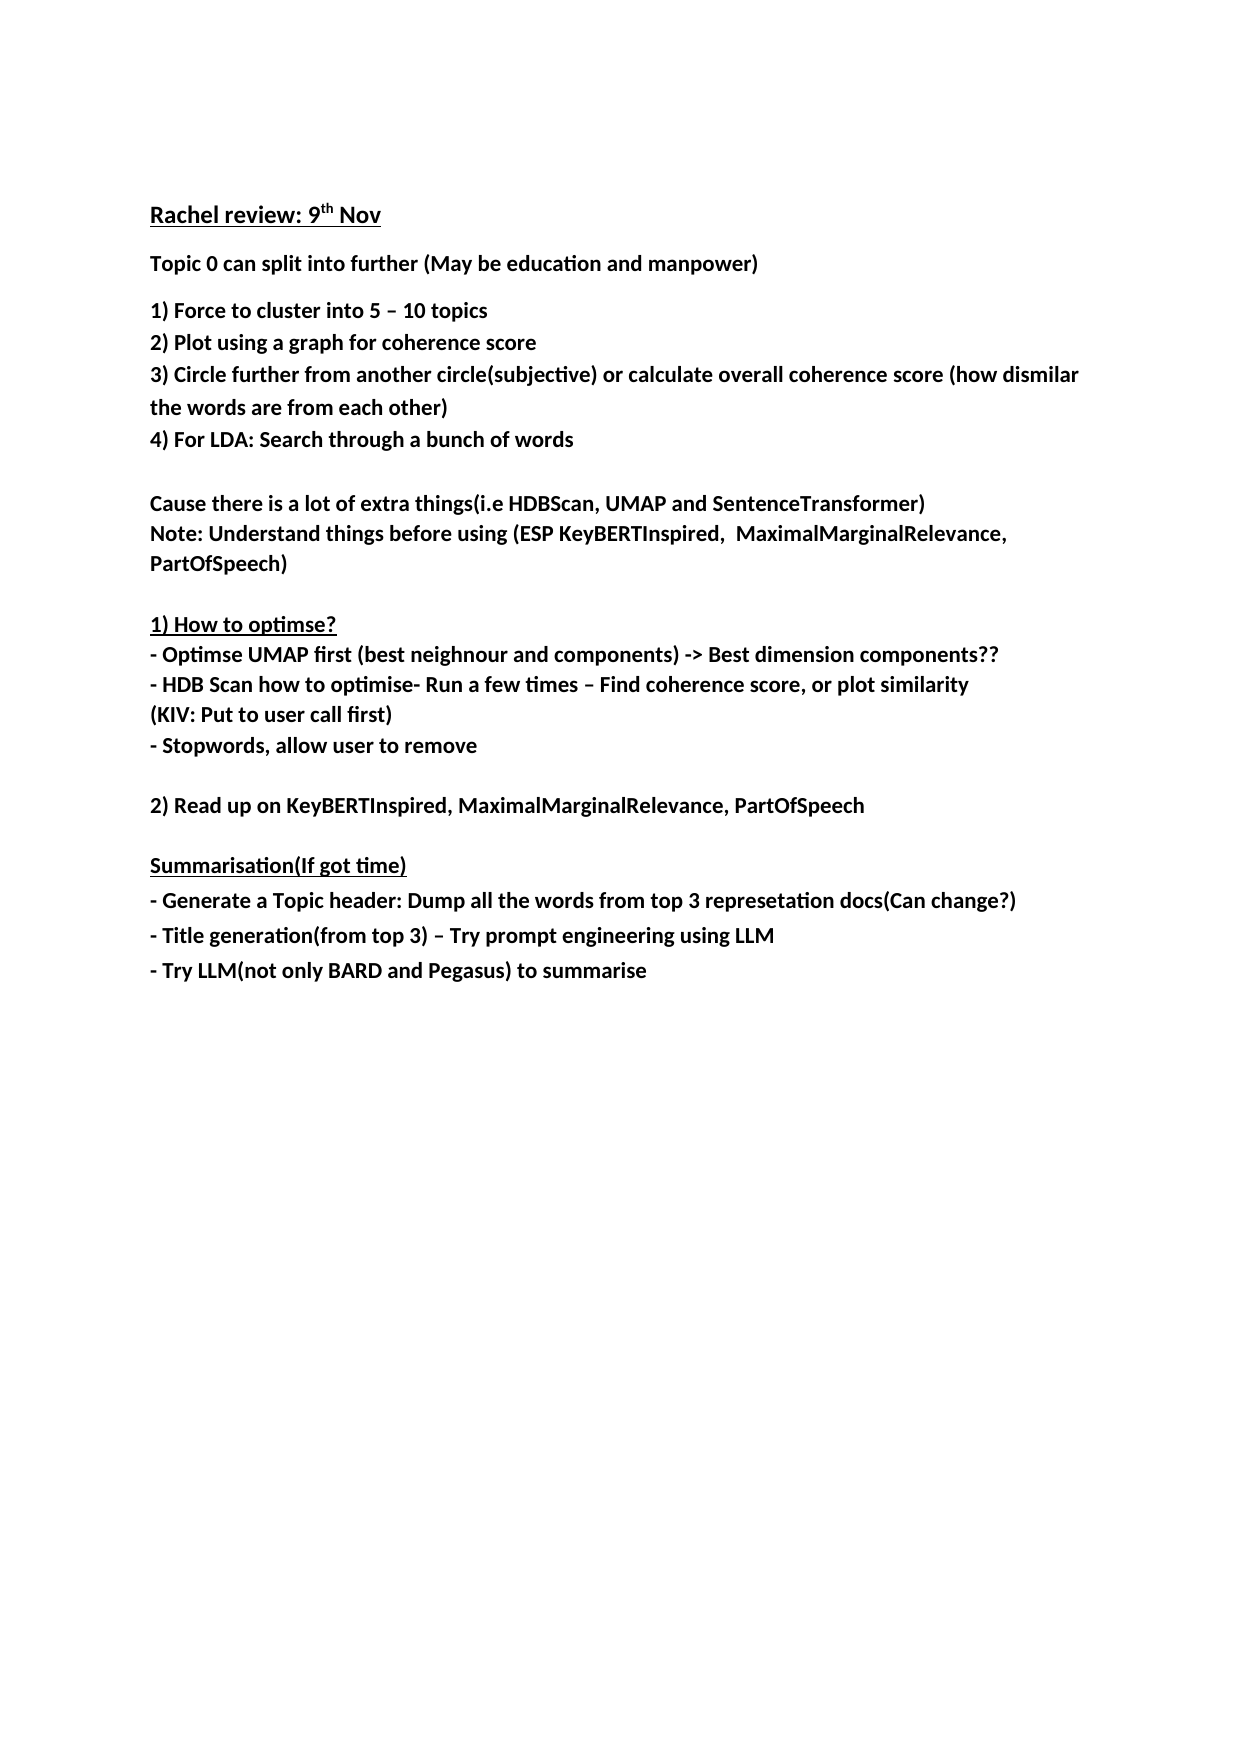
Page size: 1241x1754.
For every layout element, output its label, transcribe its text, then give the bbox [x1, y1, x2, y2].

text - Title generation(from top 3) – Try prompt engineering using LLM [150, 922, 1090, 950]
text 3) Circle further from another circle(subjective) or calculate overall coherence score (how dismilar the words are from each other) [150, 360, 1090, 421]
text - Stopwords, allow user to remove [150, 731, 1090, 759]
text (KIV: Put to user call first) [150, 701, 1090, 729]
text 2) Read up on KeyBERTInspired, MaximalMarginalRelevance, PartOfSpeech [150, 791, 1090, 819]
text Rachel review: 9th Nov [150, 199, 1090, 230]
text - Try LLM(not only BARD and Pegasus) to summarise [150, 957, 1090, 985]
text Summarisation(If got time) [150, 852, 1090, 880]
text 4) For LDA: Search through a bunch of words [150, 425, 1090, 453]
text Topic 0 can split into further (May be education and manpower) [150, 249, 1090, 277]
text 2) Plot using a graph for coherence score [150, 328, 1090, 356]
text - HDB Scan how to optimise- Run a few times – Find coherence score, or plot similarity [150, 670, 1090, 698]
text 1) Force to cluster into 5 – 10 topics [150, 296, 1090, 324]
text - Optimse UMAP first (best neighnour and components) -> Best dimension components?? [150, 640, 1090, 668]
text Cause there is a lot of extra things(i.e HDBScan, UMAP and SentenceTransformer) [150, 489, 1090, 517]
text Note: Understand things before using (ESP KeyBERTInspired, MaximalMarginalRelevance, PartOfSpeech) [150, 519, 1090, 578]
text - Generate a Topic header: Dump all the words from top 3 represetation docs(Can change?) [150, 887, 1090, 915]
text 1) How to optimse? [150, 610, 1090, 638]
